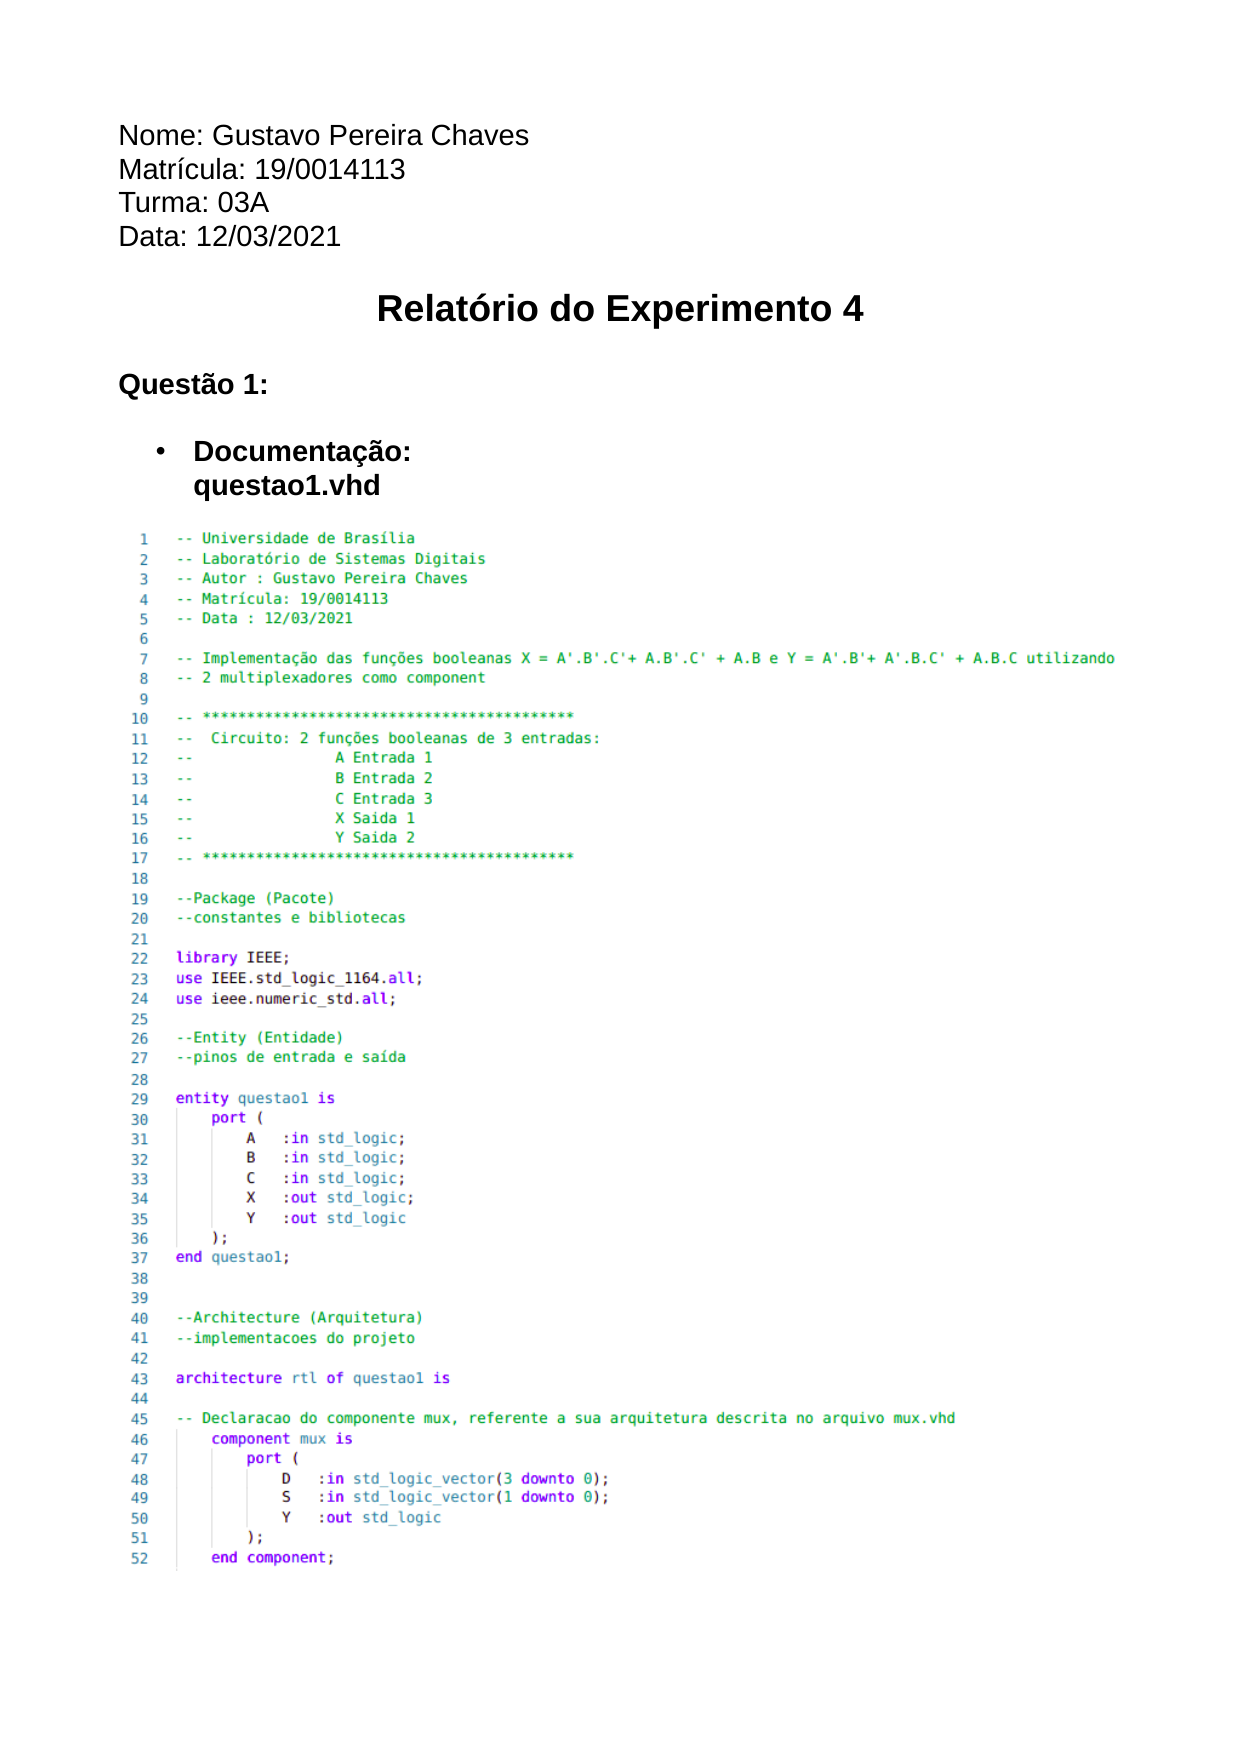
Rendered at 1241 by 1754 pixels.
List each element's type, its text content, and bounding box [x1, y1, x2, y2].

text Matrícula: 19/0014113 [118, 152, 1122, 185]
list questao1.vhd [156, 468, 1122, 502]
text Turma: 03A [118, 185, 1122, 219]
list Documentação: [156, 434, 1122, 468]
picture [118, 530, 1123, 1571]
text Relatório do Experimento 4 [118, 286, 1122, 329]
text Data: 12/03/2021 [118, 219, 1122, 252]
text Questão 1: [118, 367, 1122, 401]
text Nome: Gustavo Pereira Chaves [118, 118, 1122, 152]
